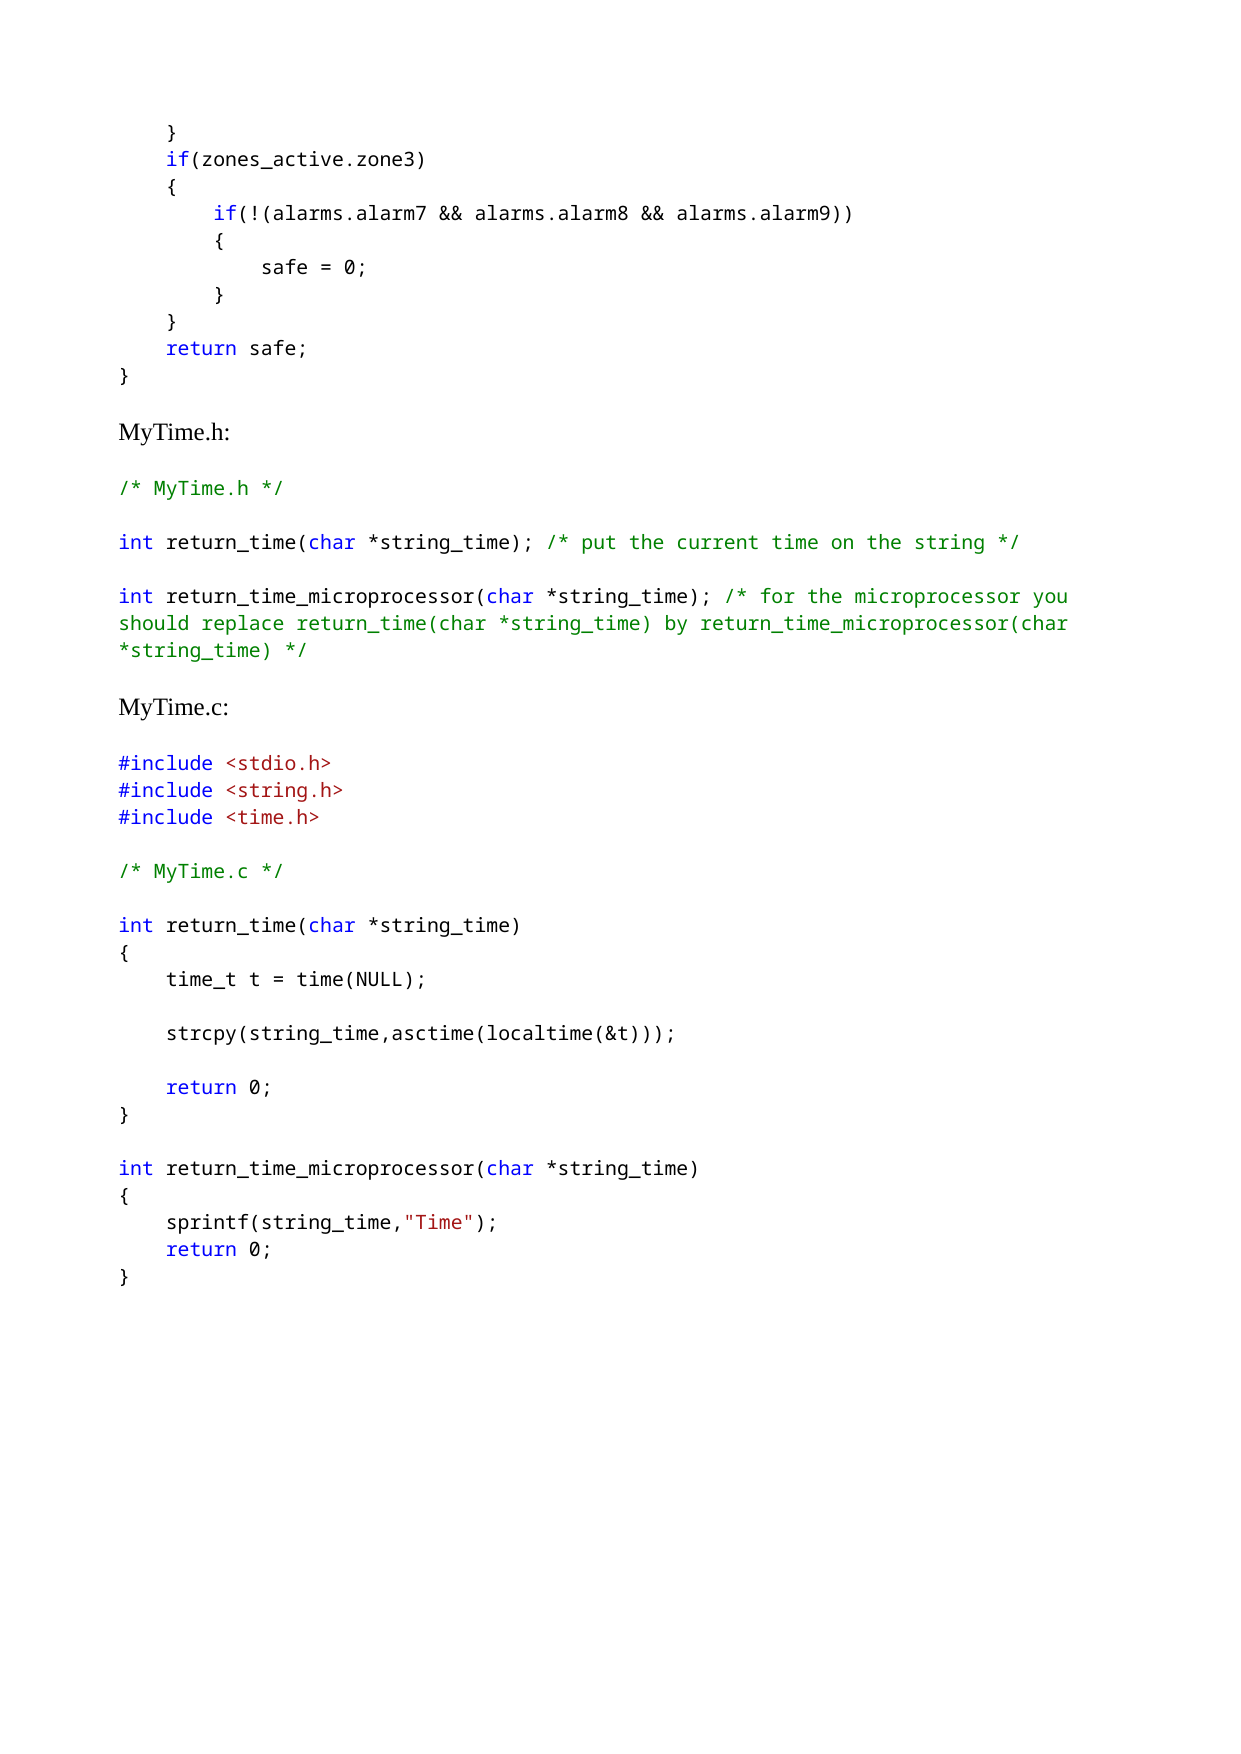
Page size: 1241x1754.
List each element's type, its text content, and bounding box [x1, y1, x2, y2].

text if(!(alarms.alarm7 && alarms.alarm8 && alarms.alarm9)) [118, 199, 1122, 226]
text } [118, 1100, 1122, 1127]
text int return_time_microprocessor(char *string_time); /* for the microprocessor you should replace return_time(char *string_time) by return_time_microprocessor(char *string_time) */ [118, 582, 1122, 663]
text MyTime.c: [118, 692, 1122, 721]
text sprintf(string_time,"Time"); [118, 1208, 1122, 1235]
text return 0; [118, 1073, 1122, 1100]
text int return_time_microprocessor(char *string_time) [118, 1154, 1122, 1181]
text /* MyTime.c */ [118, 857, 1122, 884]
text if(zones_active.zone3) [118, 145, 1122, 172]
text { [118, 226, 1122, 253]
text } [118, 361, 1122, 388]
text MyTime.h: [118, 417, 1122, 445]
text #include <stdio.h> [118, 749, 1122, 776]
text } [118, 280, 1122, 307]
text { [118, 1181, 1122, 1208]
text int return_time(char *string_time); /* put the current time on the string */ [118, 528, 1122, 555]
text return safe; [118, 334, 1122, 361]
text /* MyTime.h */ [118, 474, 1122, 501]
text { [118, 172, 1122, 199]
text } [118, 1262, 1122, 1289]
text time_t t = time(NULL); [118, 965, 1122, 992]
text { [118, 938, 1122, 965]
text } [118, 118, 1122, 145]
text safe = 0; [118, 253, 1122, 280]
text #include <time.h> [118, 803, 1122, 830]
text return 0; [118, 1235, 1122, 1262]
text int return_time(char *string_time) [118, 911, 1122, 938]
text } [118, 307, 1122, 334]
text strcpy(string_time,asctime(localtime(&t))); [118, 1019, 1122, 1046]
text #include <string.h> [118, 776, 1122, 803]
